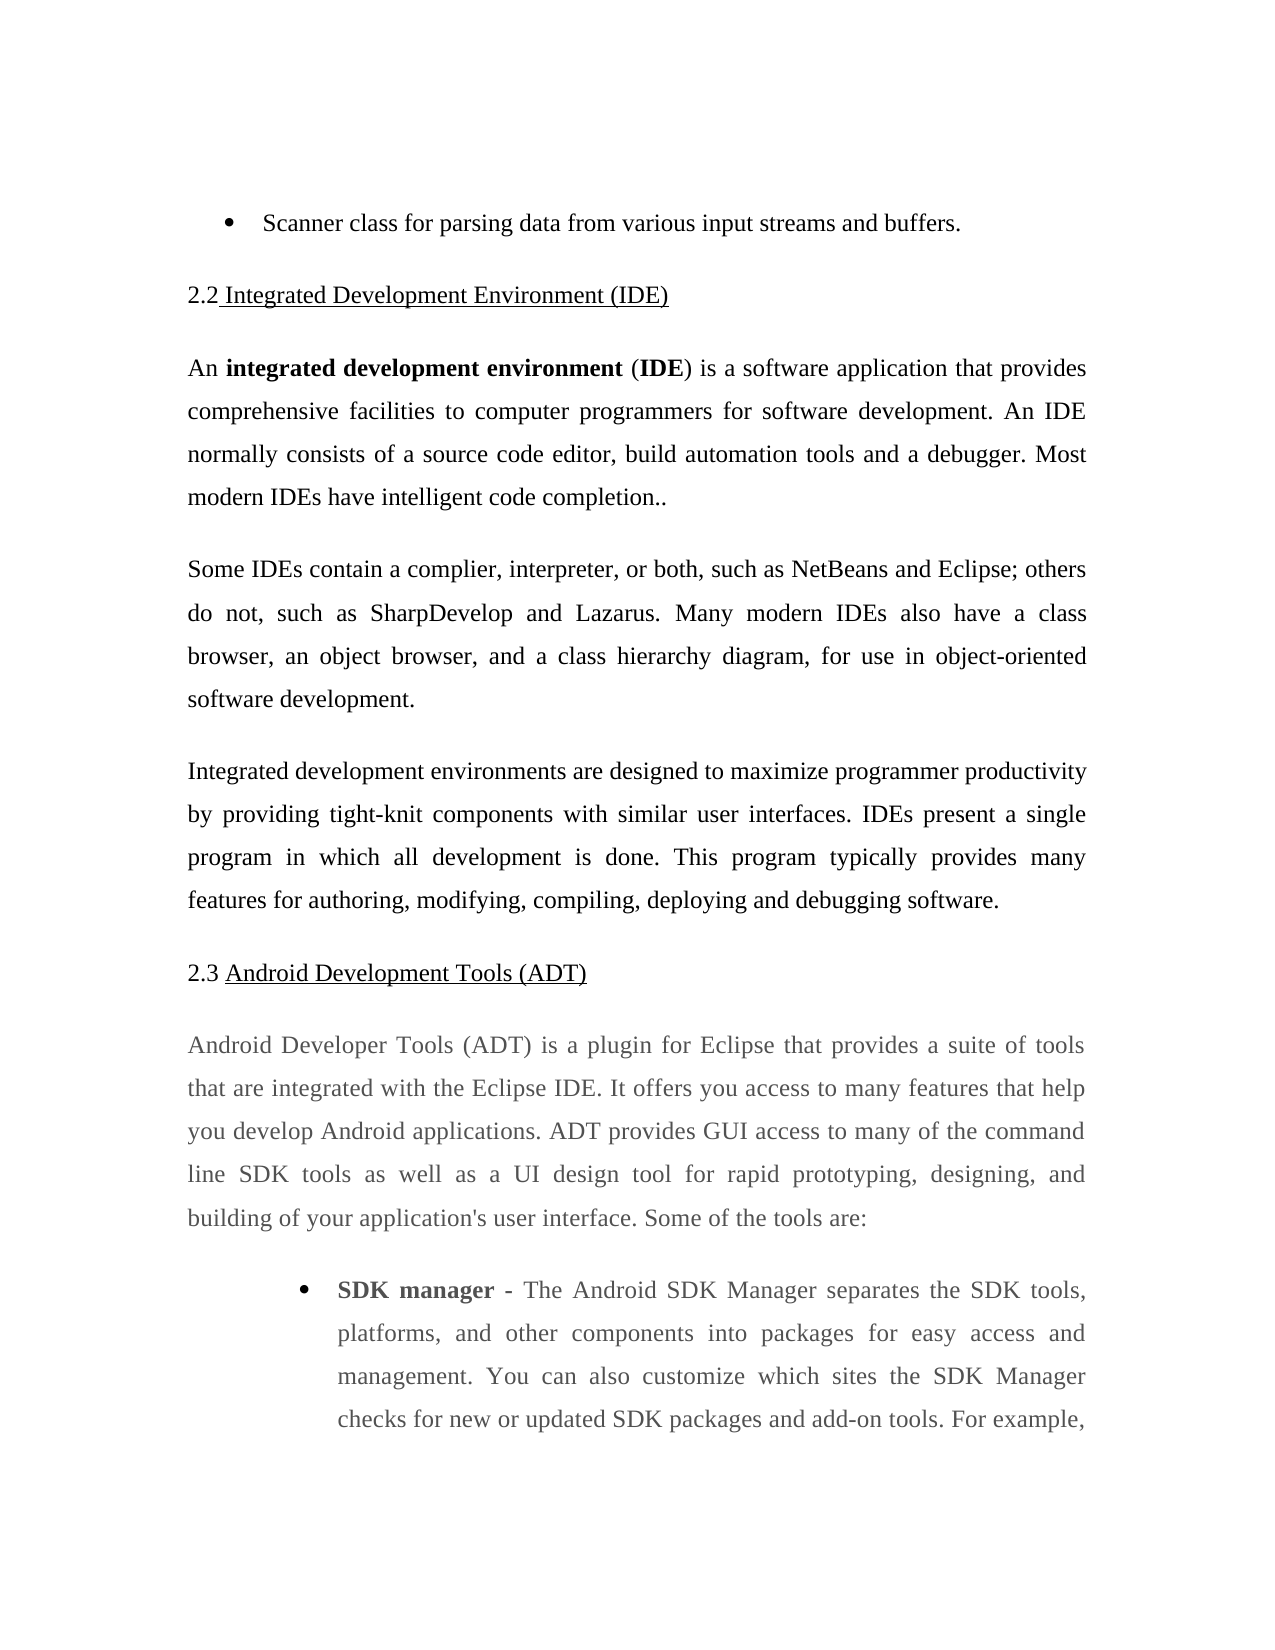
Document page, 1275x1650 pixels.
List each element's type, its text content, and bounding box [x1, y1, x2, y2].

text 2.3 Android Development Tools (ADT) [187, 958, 1087, 987]
text Some IDEs contain a complier, interpreter, or both, such as NetBeans and Eclipse; others do not, such as SharpDevelop and Lazarus. Many modern IDEs also have a class browser, an object browser, and a class hierarchy diagram, for use in object-oriented software development. [187, 554, 1087, 713]
text Integrated development environments are designed to maximize programmer productivity by providing tight-knit components with similar user interfaces. IDEs present a single program in which all development is done. This program typically provides many features for authoring, modifying, compiling, deploying and debugging software. [187, 756, 1087, 914]
list SDK manager - The Android SDK Manager separates the SDK tools, platforms, and other components into packages for easy access and management. You can also customize which sites the SDK Manager checks for new or updated SDK packages and add-on tools. For example, [300, 1275, 1087, 1433]
text Android Developer Tools (ADT) is a plugin for Eclipse that provides a suite of tools that are integrated with the Eclipse IDE. It offers you access to many features that help you develop Android applications. ADT provides GUI access to many of the command line SDK tools as well as a UI design tool for rapid prototyping, designing, and building of your application's user interface. Some of the tools are: [187, 1030, 1087, 1231]
list Scanner class for parsing data from various input streams and buffers. [225, 208, 1087, 237]
text 2.2 Integrated Development Environment (IDE) [187, 281, 1087, 309]
text An integrated development environment (IDE) is a software application that provides comprehensive facilities to computer programmers for software development. An IDE normally consists of a source code editor, build automation tools and a debugger. Most modern IDEs have intelligent code completion.. [187, 353, 1087, 511]
